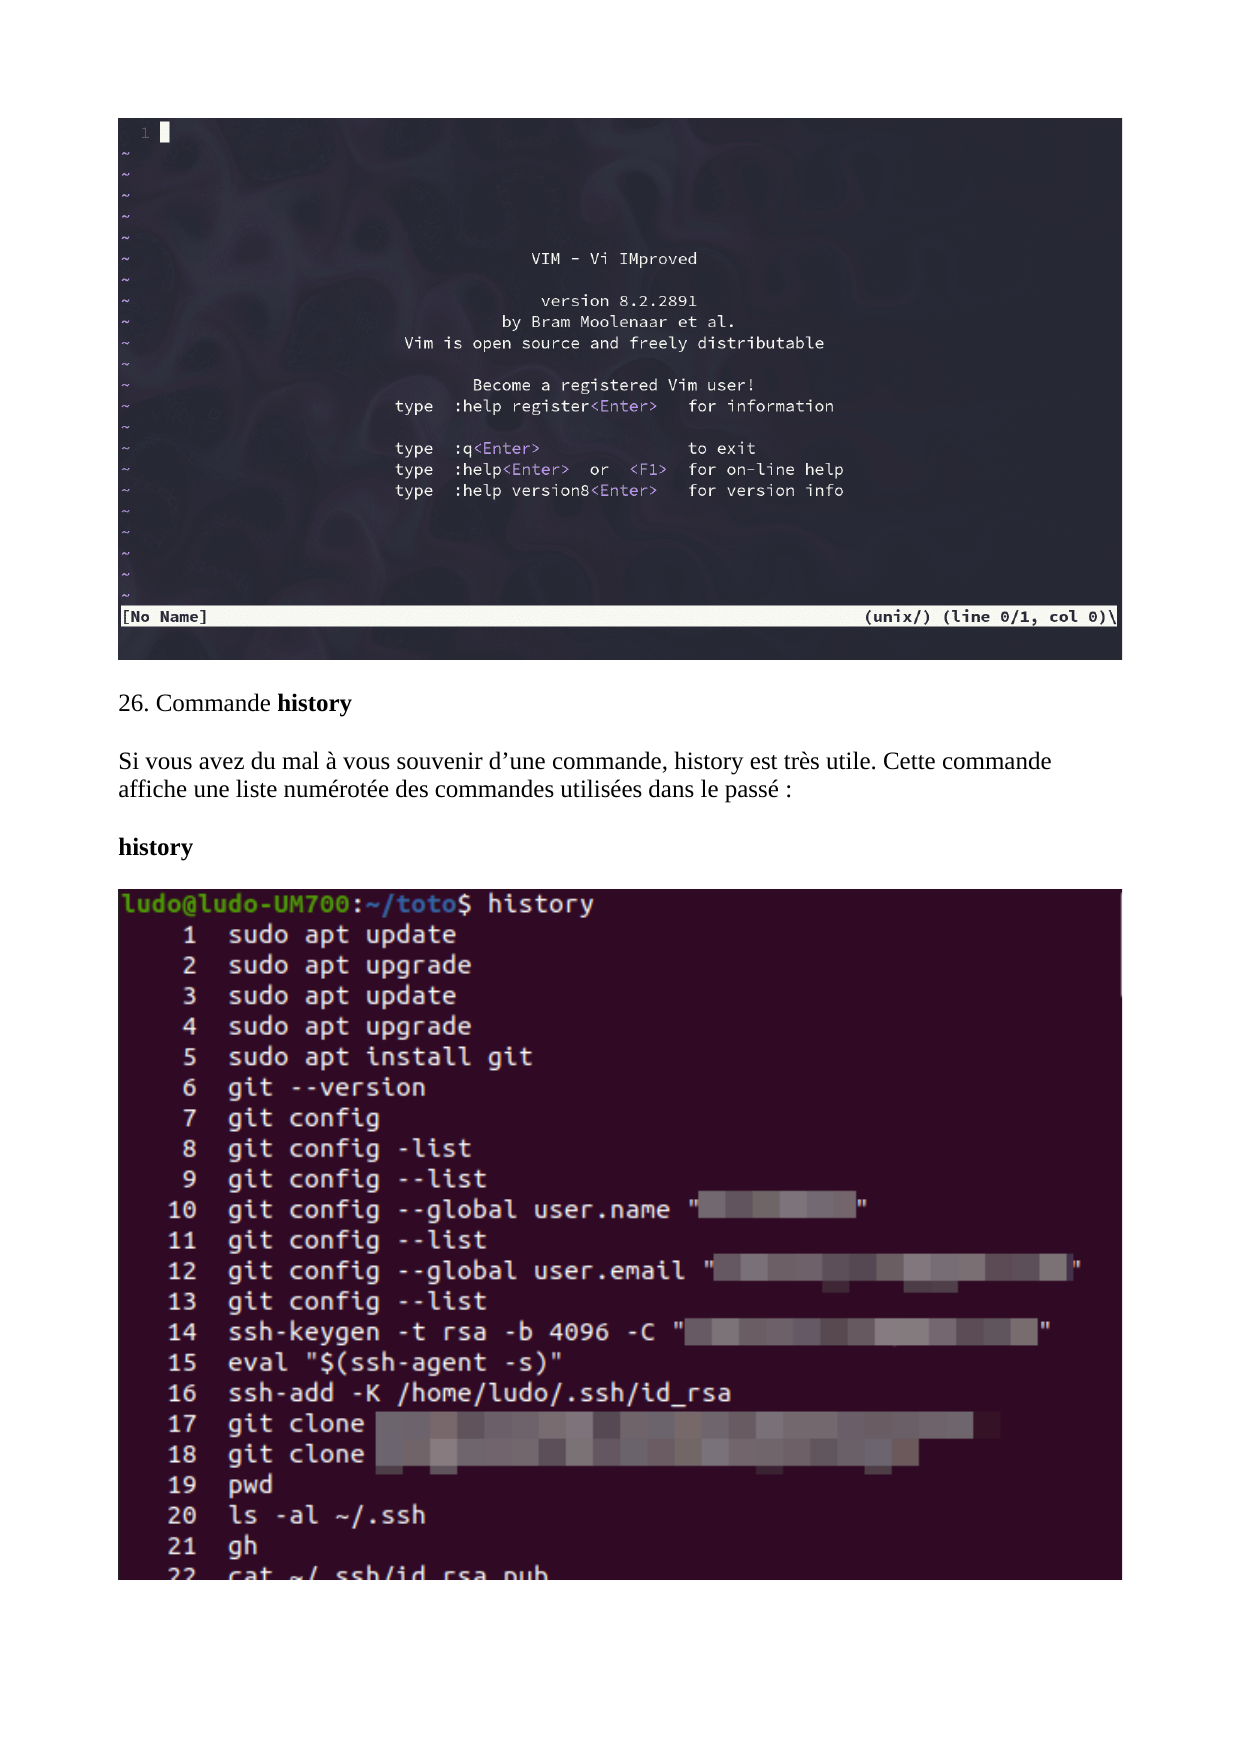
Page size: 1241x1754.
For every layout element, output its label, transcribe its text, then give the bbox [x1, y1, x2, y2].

picture [118, 118, 1123, 660]
text 26. Commande history [118, 688, 1122, 717]
text Si vous avez du mal à vous souvenir d’une commande, history est très utile. Cette commande affiche une liste numérotée des commandes utilisées dans le passé : [118, 746, 1122, 803]
picture [118, 889, 1123, 1580]
text history [118, 832, 1122, 861]
